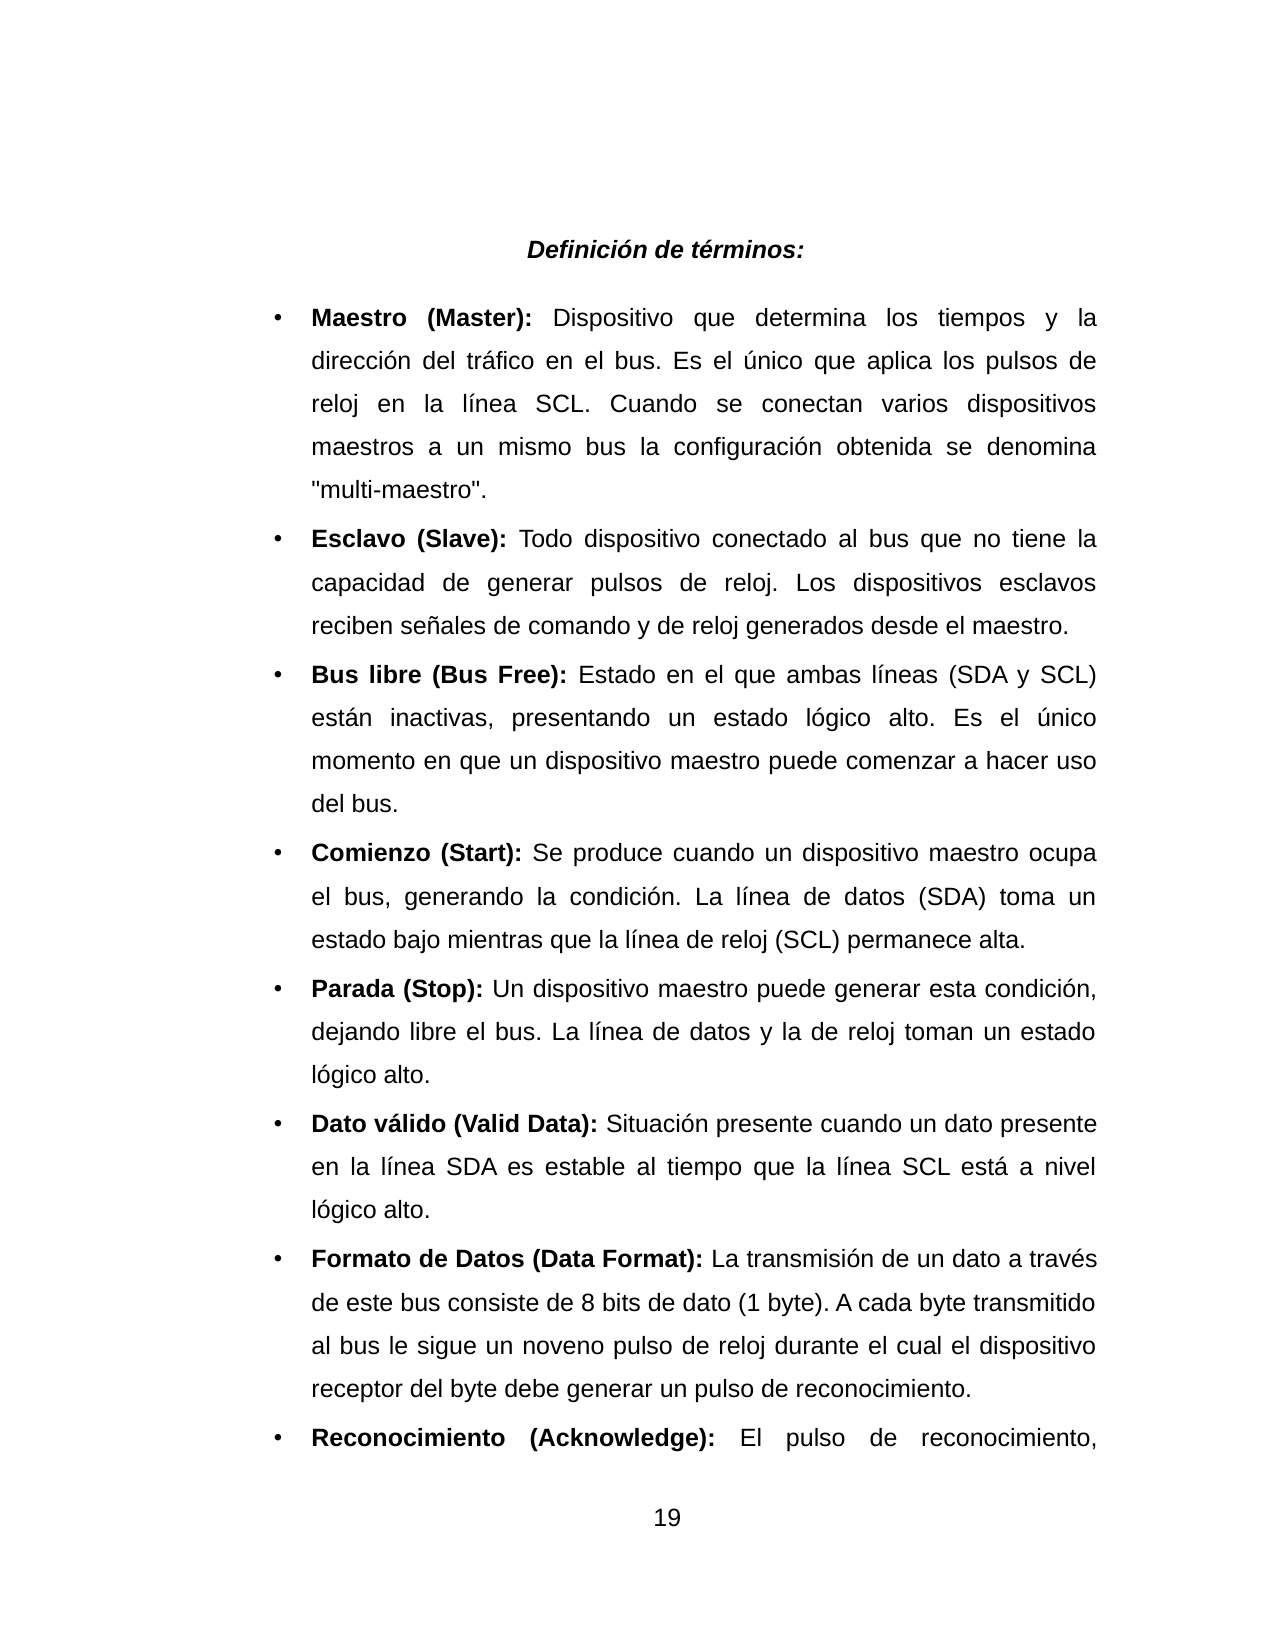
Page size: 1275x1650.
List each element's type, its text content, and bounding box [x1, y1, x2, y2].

list Esclavo (Slave): Todo dispositivo conectado al bus que no tiene la capacidad de generar pulsos de reloj. Los dispositivos esclavos reciben señales de comando y de reloj generados desde el maestro. [274, 524, 1098, 639]
list Bus libre (Bus Free): Estado en el que ambas líneas (SDA y SCL) están inactivas, presentando un estado lógico alto. Es el único momento en que un dispositivo maestro puede comenzar a hacer uso del bus. [274, 660, 1098, 818]
list Maestro (Master): Dispositivo que determina los tiempos y la dirección del tráfico en el bus. Es el único que aplica los pulsos de reloj en la línea SCL. Cuando se conectan varios dispositivos maestros a un mismo bus la configuración obtenida se denomina "multi-maestro". [274, 303, 1098, 504]
list Reconocimiento (Acknowledge): El pulso de reconocimiento, [274, 1423, 1098, 1452]
list Parada (Stop): Un dispositivo maestro puede generar esta condición, dejando libre el bus. La línea de datos y la de reloj toman un estado lógico alto. [274, 974, 1098, 1089]
list Formato de Datos (Data Format): La transmisión de un dato a través de este bus consiste de 8 bits de dato (1 byte). A cada byte transmitido al bus le sigue un noveno pulso de reloj durante el cual el dispositivo receptor del byte debe generar un pulso de reconocimiento. [274, 1244, 1098, 1403]
subtitle Definición de términos: [236, 235, 1098, 264]
list Comienzo (Start): Se produce cuando un dispositivo maestro ocupa el bus, generando la condición. La línea de datos (SDA) toma un estado bajo mientras que la línea de reloj (SCL) permanece alta. [274, 838, 1098, 953]
list Dato válido (Valid Data): Situación presente cuando un dato presente en la línea SDA es estable al tiempo que la línea SCL está a nivel lógico alto. [274, 1109, 1098, 1224]
